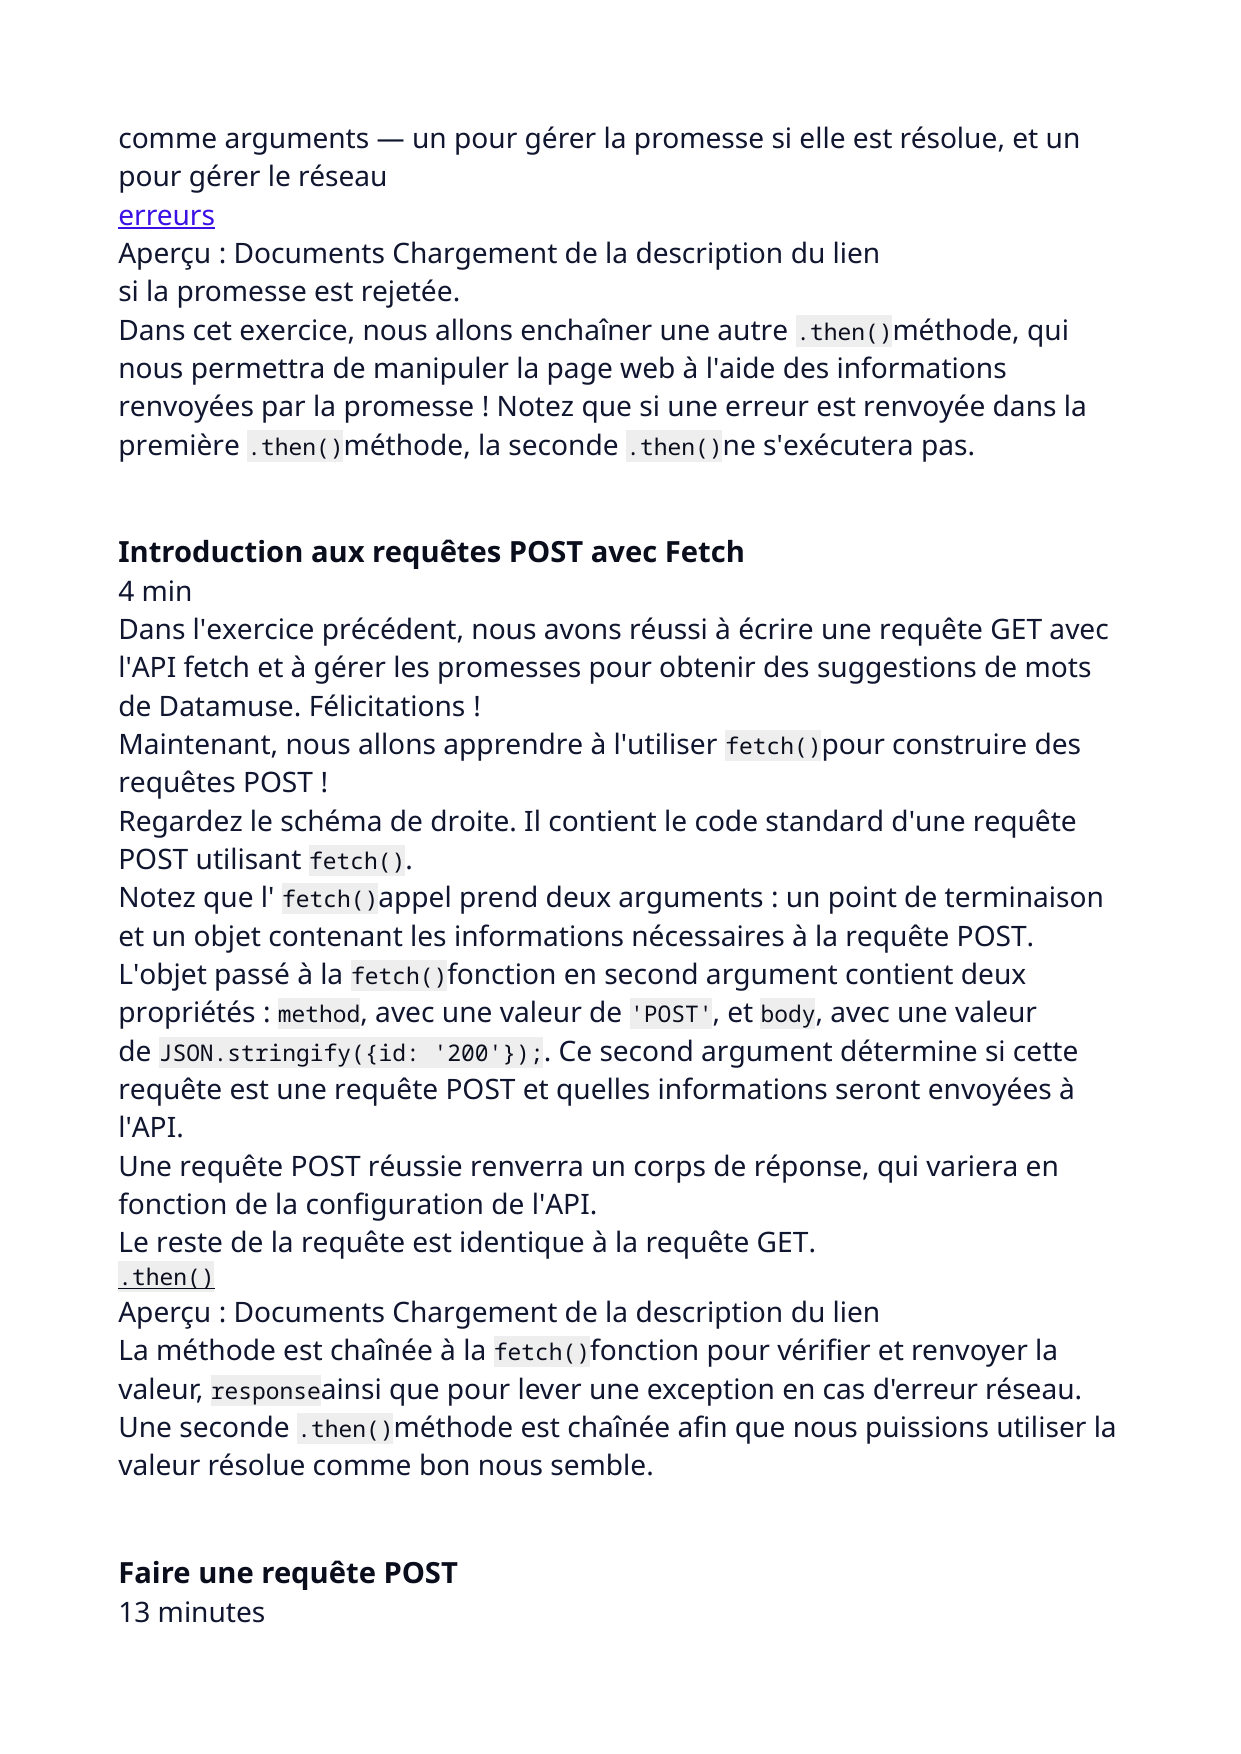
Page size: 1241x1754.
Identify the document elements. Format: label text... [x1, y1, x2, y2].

subtitle Faire une requête POST [118, 1552, 1122, 1592]
text Le reste de la requête est identique à la requête GET. [118, 1223, 1122, 1261]
text Aperçu : Documents Chargement de la description du lien [118, 233, 1122, 271]
text Aperçu : Documents Chargement de la description du lien [118, 1292, 1122, 1331]
text si la promesse est rejetée. [118, 271, 1122, 310]
text erreurs [118, 195, 1122, 233]
text Maintenant, nous allons apprendre à l'utiliser fetch()pour construire des requêtes POST ! [118, 724, 1122, 801]
text La méthode est chaînée à la fetch()fonction pour vérifier et renvoyer la valeur, responseainsi que pour lever une exception en cas d'erreur réseau. Une seconde .then()méthode est chaînée afin que nous puissions utiliser la valeur résolue comme bon nous semble. [118, 1331, 1122, 1484]
text 4 min [118, 571, 1122, 609]
text L'objet passé à la fetch()fonction en second argument contient deux propriétés : method, avec une valeur de 'POST', et body, avec une valeur de JSON.stringify({id: '200'});. Ce second argument détermine si cette requête est une requête POST et quelles informations seront envoyées à l'API. [118, 954, 1122, 1146]
subtitle Introduction aux requêtes POST avec Fetch [118, 531, 1122, 571]
text Une requête POST réussie renverra un corps de réponse, qui variera en fonction de la configuration de l'API. [118, 1146, 1122, 1223]
text .then() [118, 1261, 1122, 1292]
text Notez que l' fetch()appel prend deux arguments : un point de terminaison et un objet contenant les informations nécessaires à la requête POST. [118, 878, 1122, 954]
text Regardez le schéma de droite. Il contient le code standard d'une requête POST utilisant fetch(). [118, 801, 1122, 878]
text 13 minutes [118, 1592, 1122, 1630]
text Dans cet exercice, nous allons enchaîner une autre .then()méthode, qui nous permettra de manipuler la page web à l'aide des informations renvoyées par la promesse ! Notez que si une erreur est renvoyée dans la première .then()méthode, la seconde .then()ne s'exécutera pas. [118, 310, 1122, 463]
text comme arguments — un pour gérer la promesse si elle est résolue, et un pour gérer le réseau [118, 118, 1122, 195]
text Dans l'exercice précédent, nous avons réussi à écrire une requête GET avec l'API fetch et à gérer les promesses pour obtenir des suggestions de mots de Datamuse. Félicitations ! [118, 609, 1122, 724]
